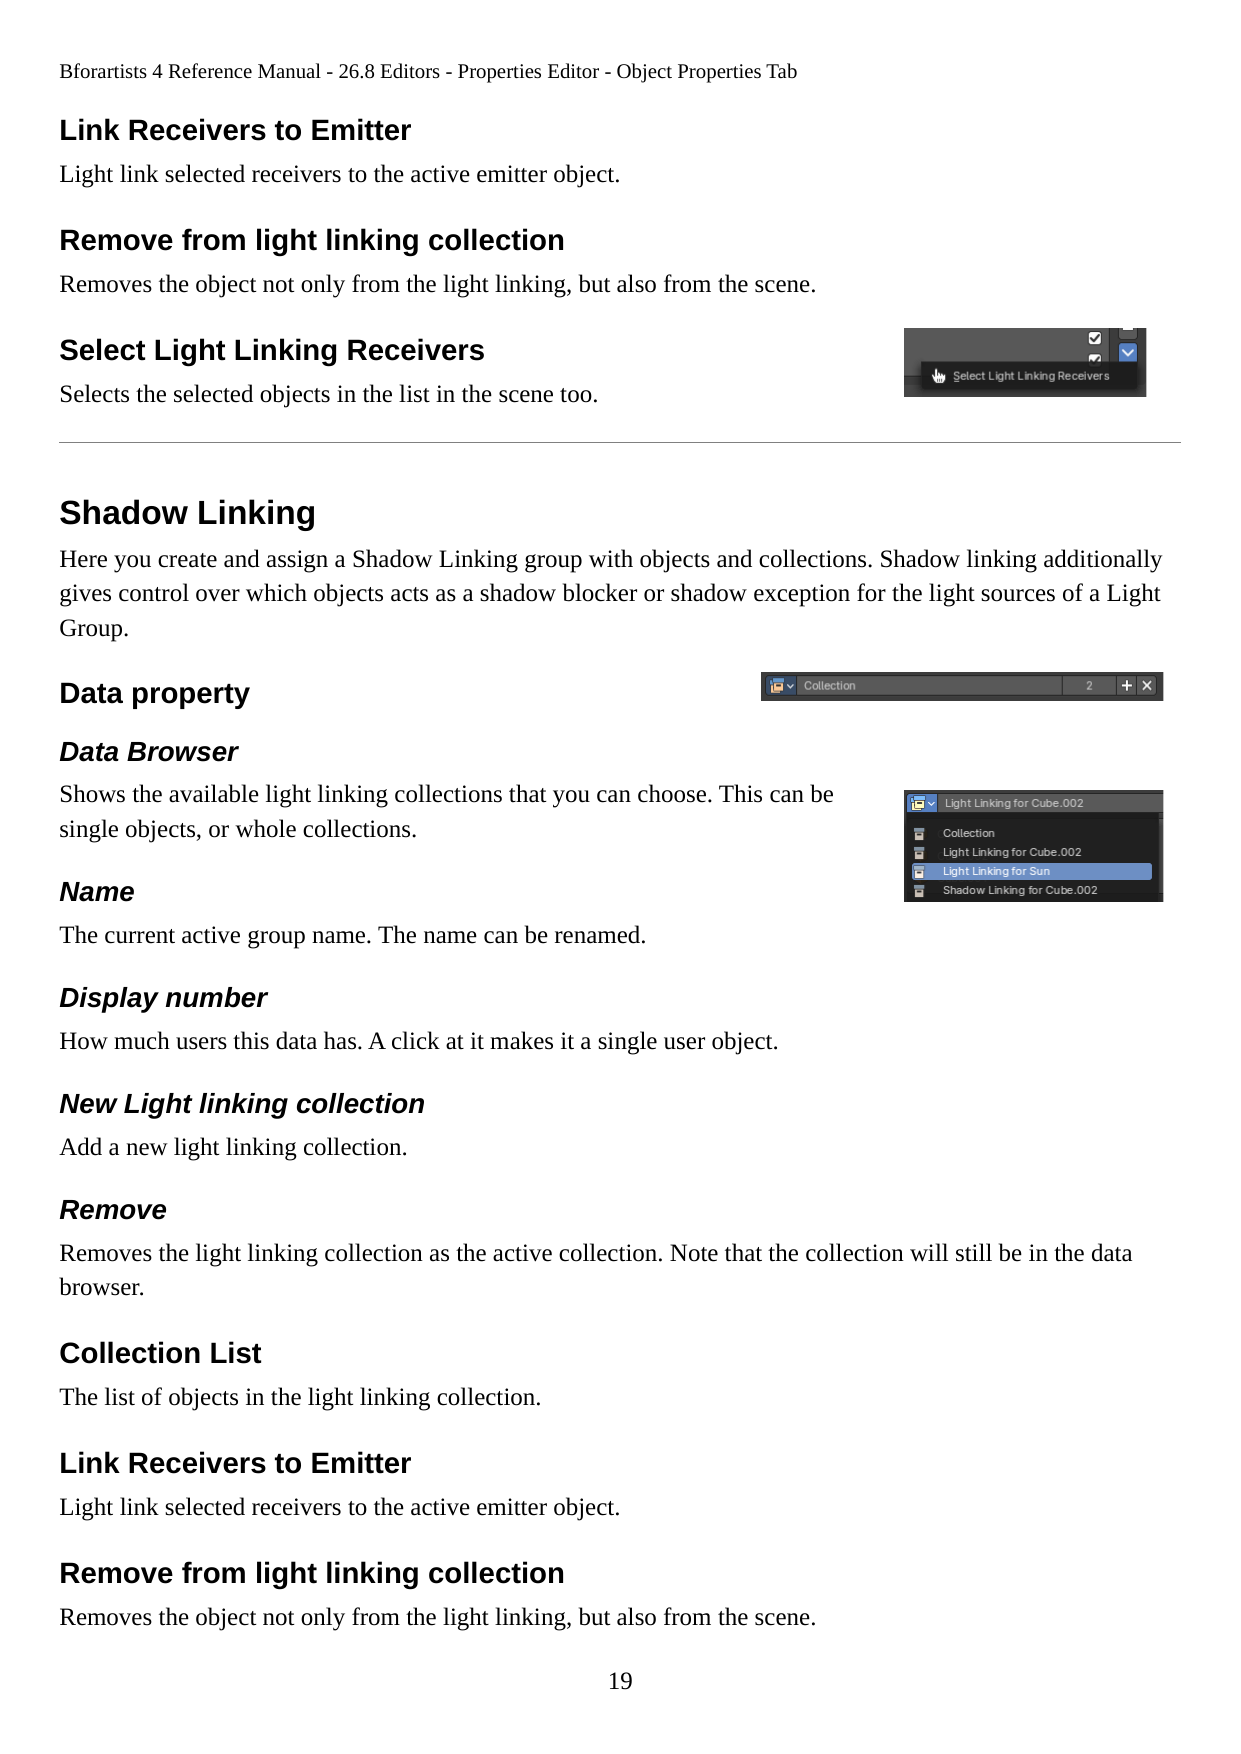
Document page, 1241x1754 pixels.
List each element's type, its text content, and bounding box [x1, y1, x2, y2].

text Removes the light linking collection as the active collection. Note that the collection will still be in the data browser. [59, 1238, 1181, 1301]
text Shows the available light linking collections that you can choose. This can be single objects, or whole collections. [59, 779, 1181, 843]
subtitle Link Receivers to Emitter [59, 113, 1181, 146]
subtitle Remove [59, 1193, 1181, 1225]
subtitle Select Light Linking Receivers [59, 332, 904, 366]
subtitle Remove from light linking collection [59, 222, 1181, 256]
subtitle Collection List [59, 1336, 1181, 1370]
text Removes the object not only from the light linking, but also from the scene. [59, 269, 1181, 297]
text Selects the selected objects in the list in the scene too. [59, 379, 1181, 407]
text Add a new light linking collection. [59, 1132, 1181, 1161]
subtitle Remove from light linking collection [59, 1556, 1181, 1589]
subtitle [1147, 332, 1181, 366]
subtitle Link Receivers to Emitter [59, 1446, 1181, 1479]
picture [761, 672, 1164, 701]
subtitle Display number [59, 982, 1181, 1013]
text Here you create and assign a Shadow Linking group with objects and collections. Shadow linking additionally gives control over which objects acts as a shadow blocker or shadow exception for the light sources of a Light Group. [59, 544, 1181, 642]
subtitle New Light linking collection [59, 1087, 1181, 1119]
picture [904, 790, 1164, 902]
text Removes the object not only from the light linking, but also from the scene. [59, 1602, 1181, 1631]
subtitle Data Browser [59, 735, 1181, 767]
text Light link selected receivers to the active emitter object. [59, 159, 1181, 188]
text How much users this data has. A click at it makes it a single user object. [59, 1026, 1181, 1055]
text Light link selected receivers to the active emitter object. [59, 1492, 1181, 1521]
text The current active group name. The name can be renamed. [59, 920, 1181, 949]
picture [904, 328, 1147, 397]
subtitle Shadow Linking [59, 493, 1181, 531]
subtitle Data property [59, 676, 1181, 710]
text The list of objects in the light linking collection. [59, 1382, 1181, 1411]
subtitle Name [59, 876, 1181, 907]
